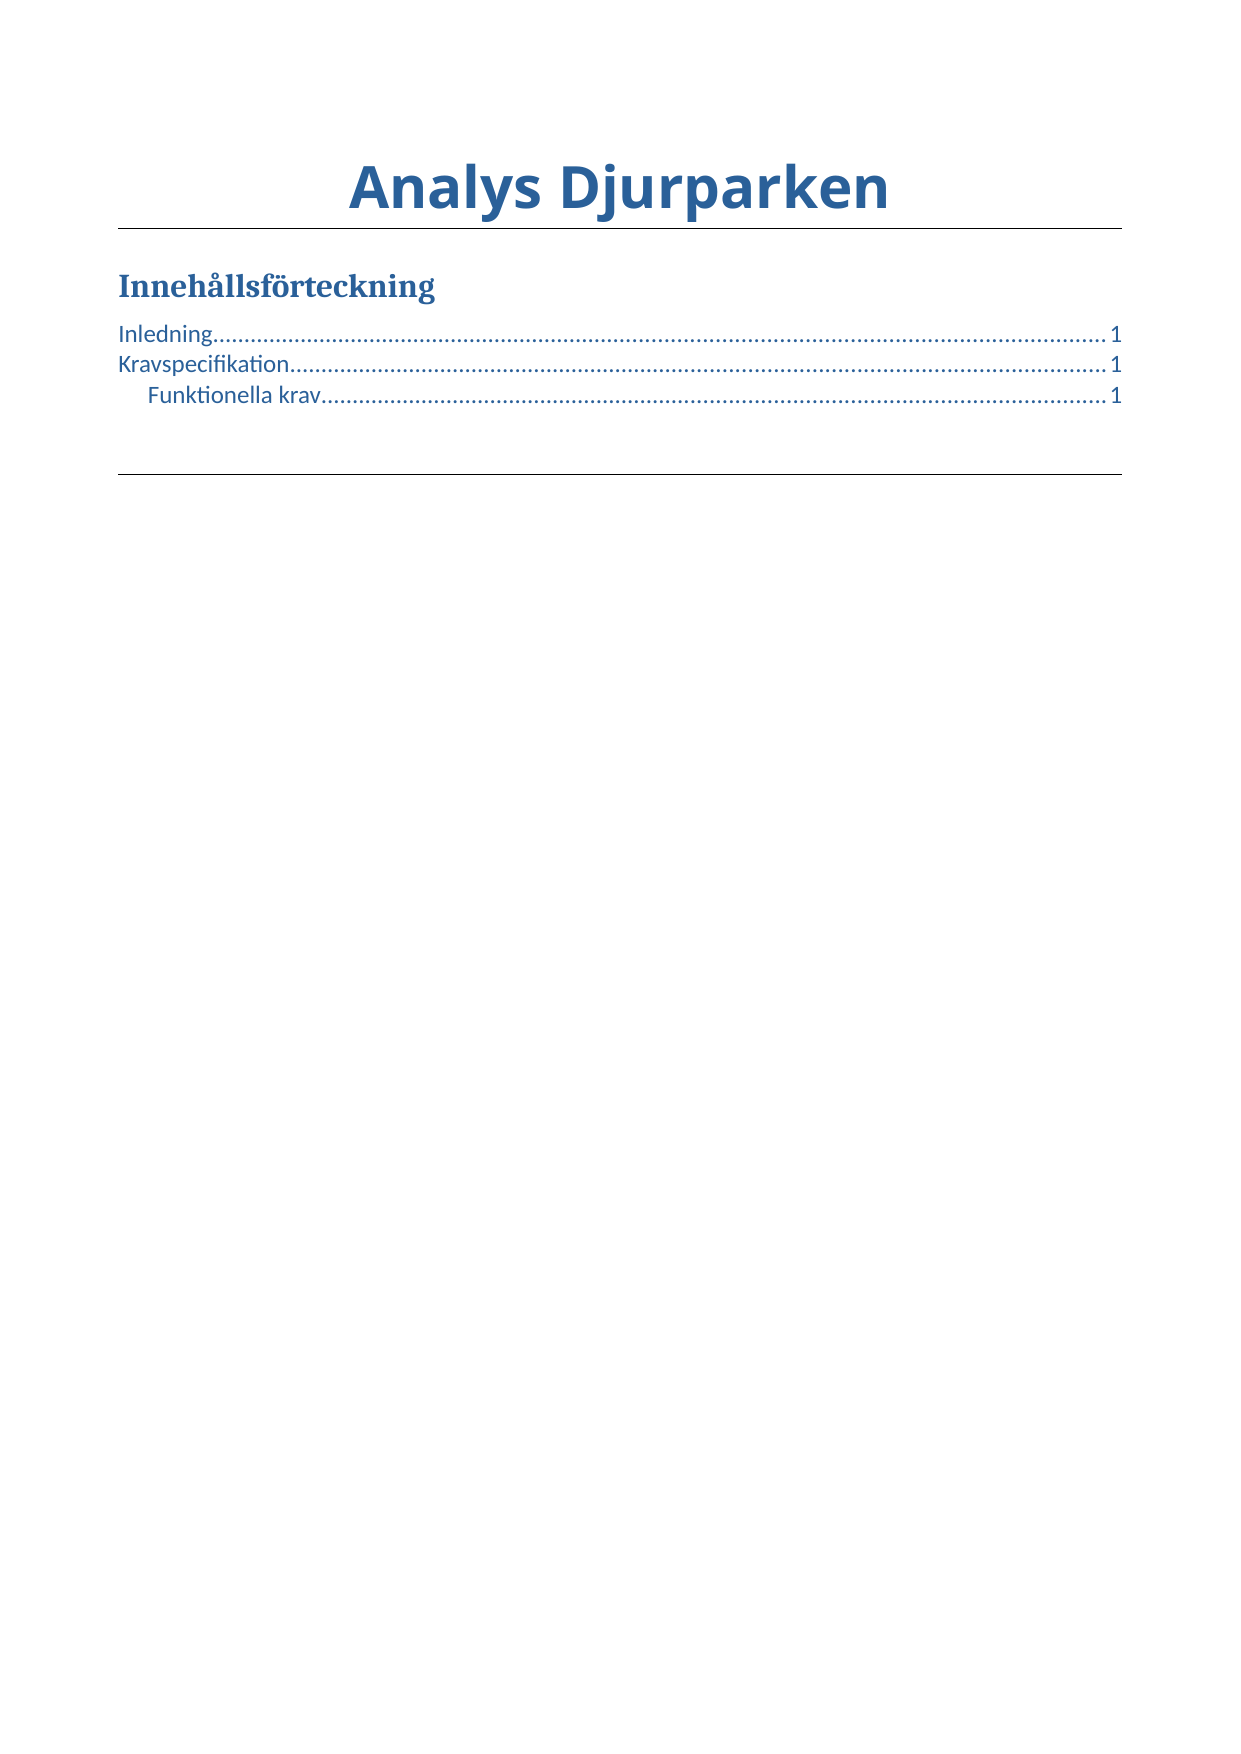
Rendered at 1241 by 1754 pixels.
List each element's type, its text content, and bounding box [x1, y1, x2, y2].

subtitle Innehållsförteckning [118, 267, 1122, 305]
text Funktionella krav 1 [148, 379, 1122, 409]
title Analys Djurparken [118, 143, 1122, 228]
text Inledning 1 [118, 318, 1122, 348]
text Kravspecifikation 1 [118, 348, 1122, 379]
